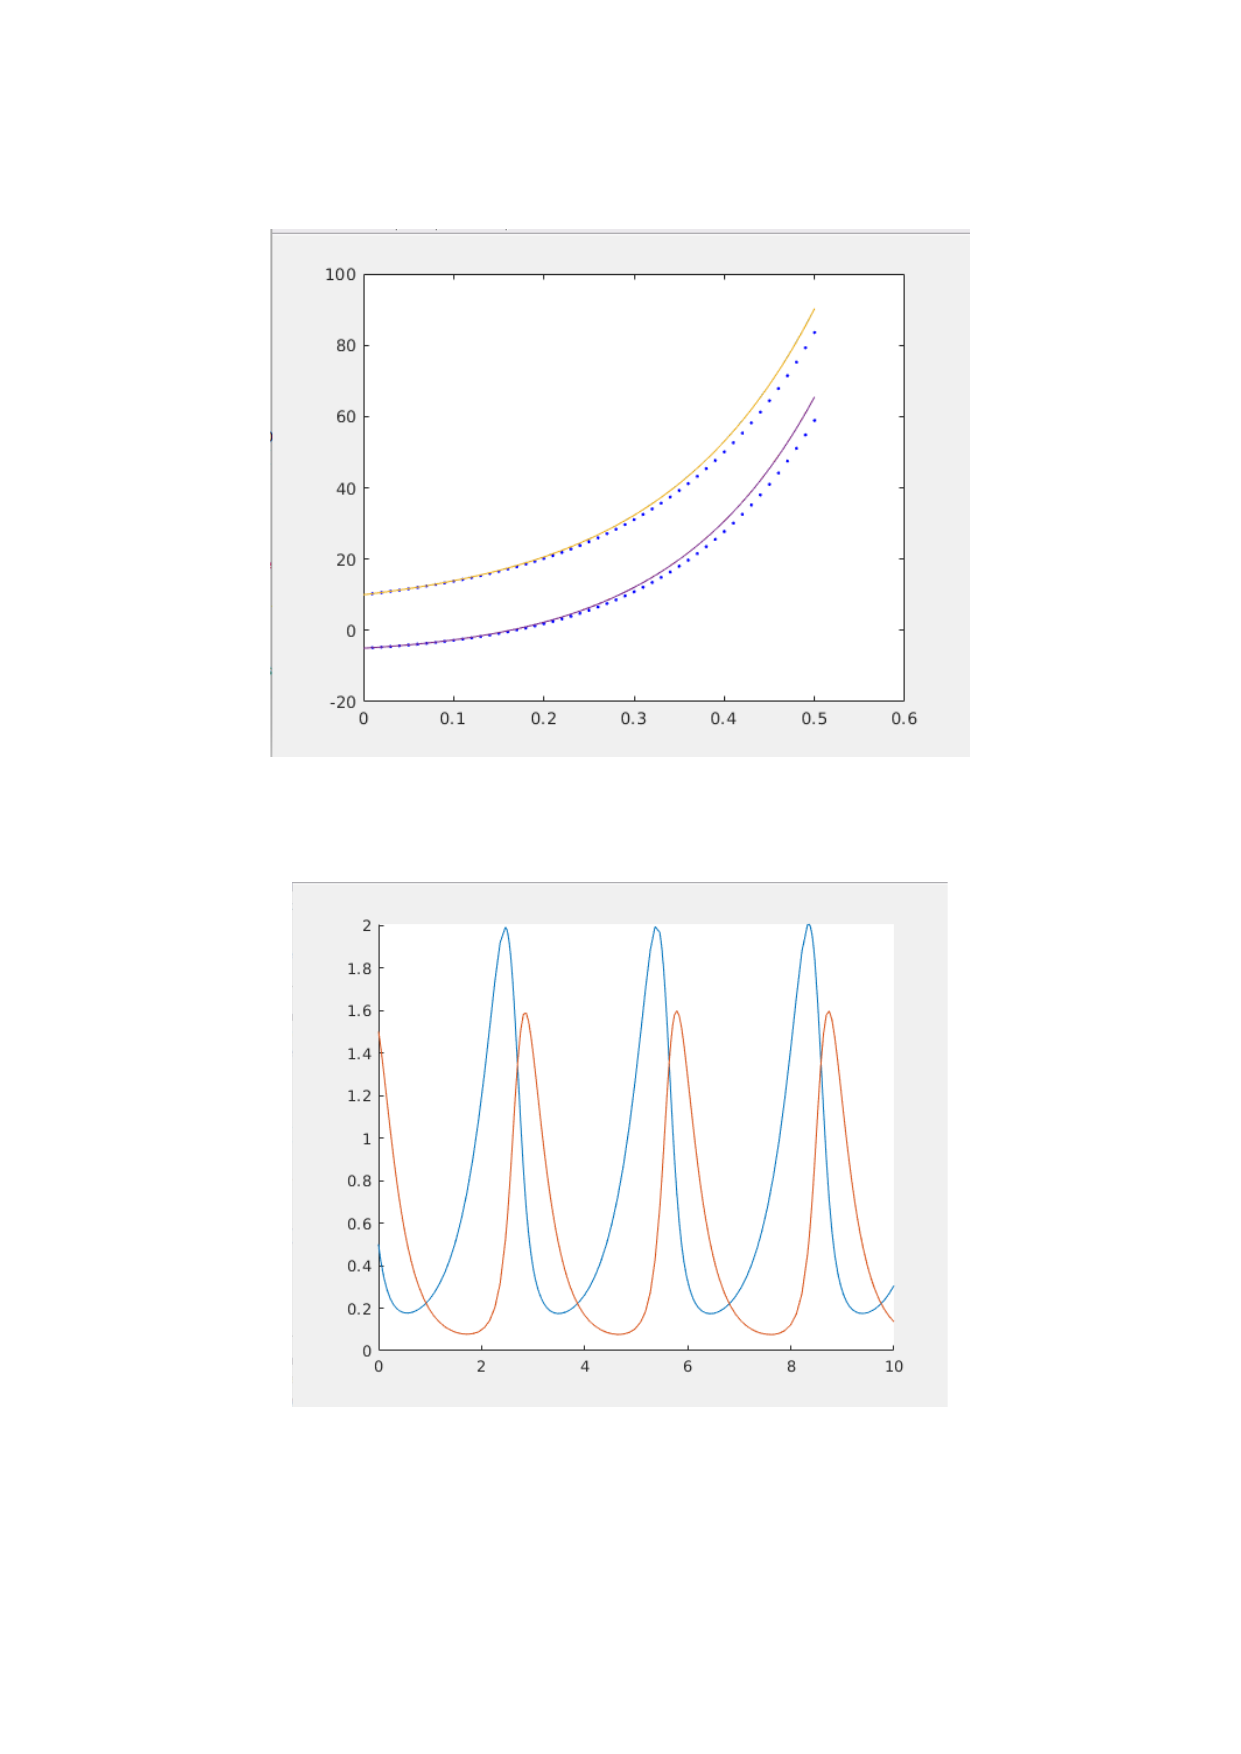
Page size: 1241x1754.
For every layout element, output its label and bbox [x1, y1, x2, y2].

picture [419, 882, 817, 1407]
picture [408, 229, 832, 757]
